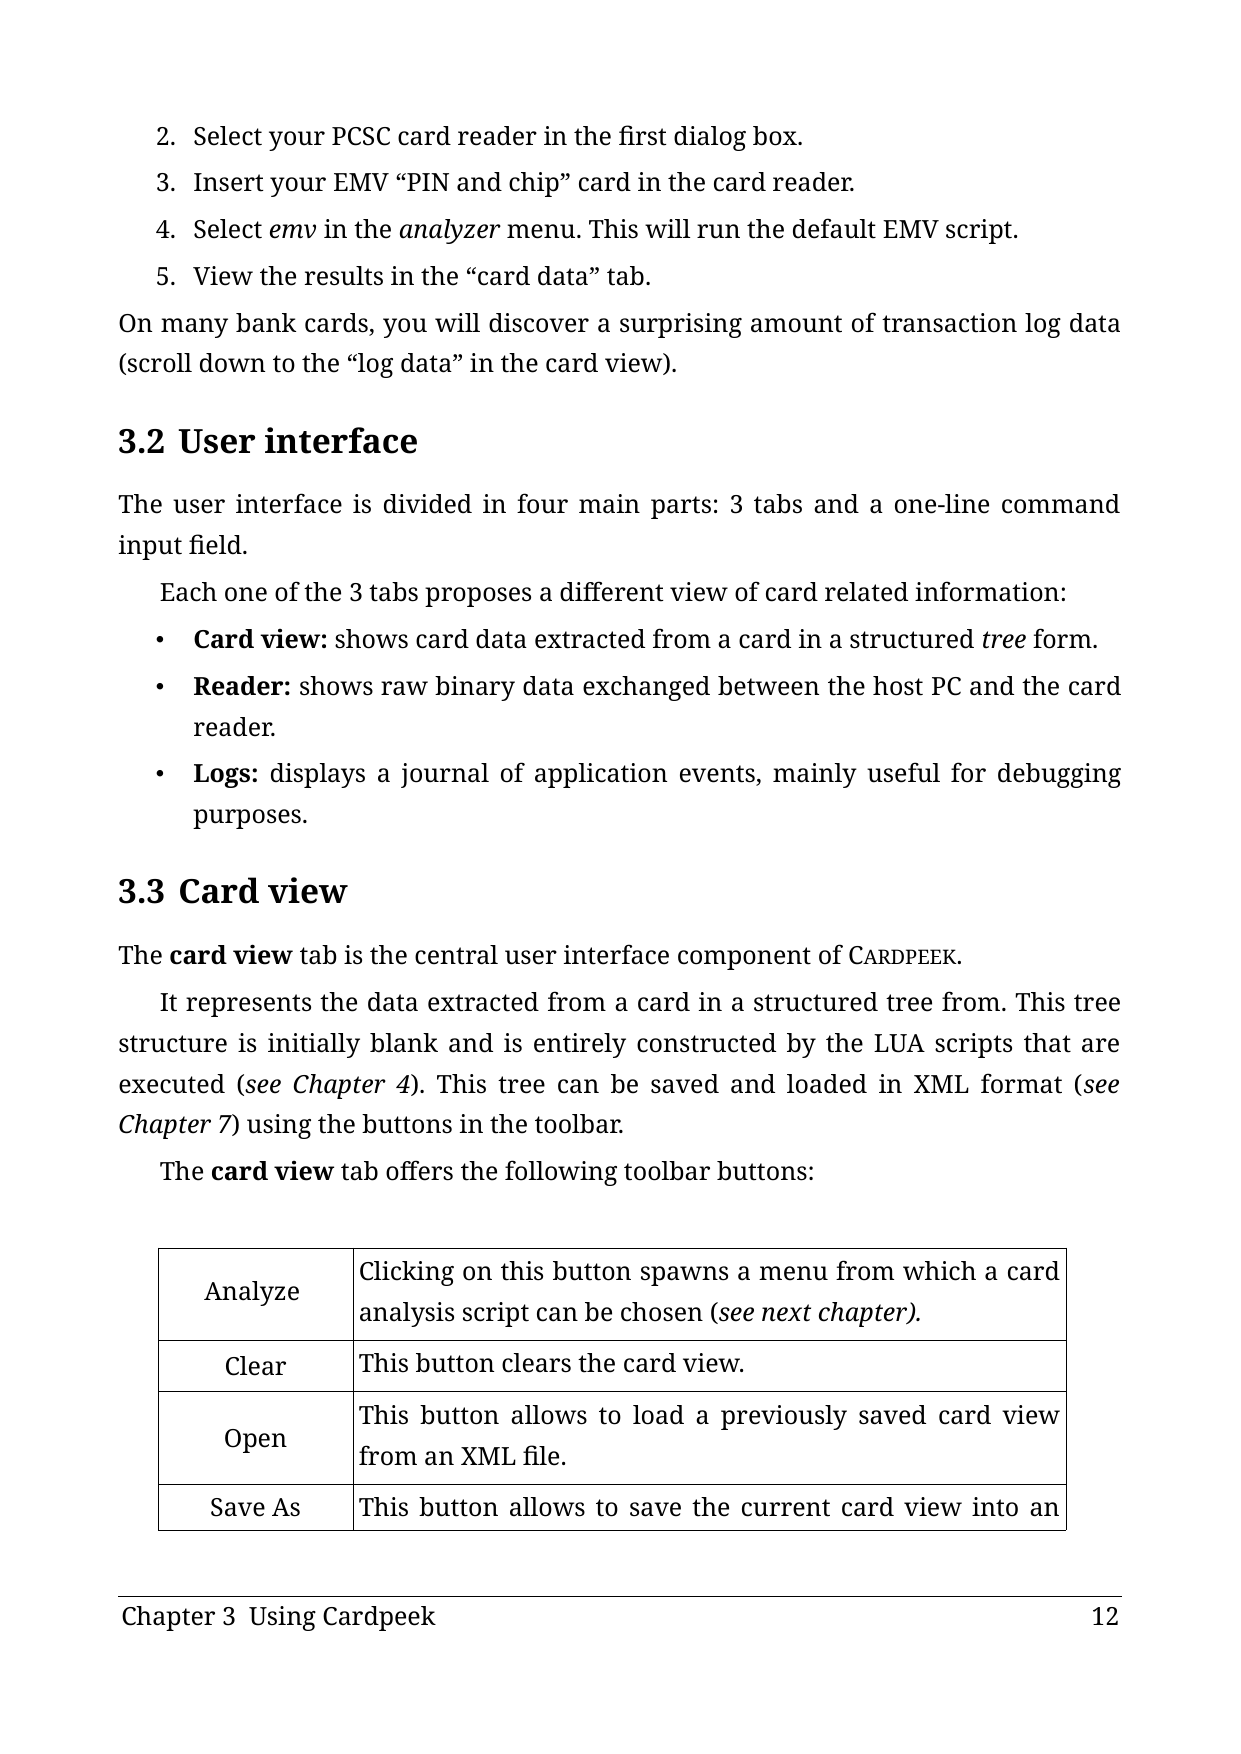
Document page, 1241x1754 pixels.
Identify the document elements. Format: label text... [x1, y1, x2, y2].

list Select emv in the analyzer menu. This will run the default EMV script. [156, 212, 1122, 246]
table_cell Open [159, 1392, 353, 1484]
text The card view tab is the central user interface component of Cardpeek. [118, 938, 1122, 972]
text Each one of the 3 tabs proposes a different view of card related information: [118, 575, 1122, 609]
list Reader: shows raw binary data exchanged between the host PC and the card reader. [156, 668, 1122, 743]
subtitle Card view [118, 868, 1122, 914]
table_cell This button allows to load a previously saved card view from an XML file. [354, 1392, 1066, 1484]
table_cell Clear [159, 1341, 353, 1391]
text The user interface is divided in four main parts: 3 tabs and a one-line command input field. [118, 487, 1122, 562]
table_header Analyze [159, 1249, 353, 1340]
text The card view tab offers the following toolbar buttons: [118, 1154, 1122, 1188]
table_cell Save As [159, 1485, 353, 1529]
text It represents the data extracted from a card in a structured tree from. This tree structure is initially blank and is entirely constructed by the LUA scripts that are executed (see Chapter 4). This tree can be saved and loaded in XML format (see Chapter 7) using the buttons in the toolbar. [118, 985, 1122, 1141]
list Card view: shows card data extracted from a card in a structured tree form. [156, 622, 1122, 656]
table_header Clicking on this button spawns a menu from which a card analysis script can be chosen (see next chapter). [354, 1249, 1066, 1340]
list Select your PCSC card reader in the first dialog box. [156, 118, 1122, 152]
list Logs: displays a journal of application events, mainly useful for debugging purposes. [156, 756, 1122, 831]
text On many bank cards, you will discover a surprising amount of transaction log data (scroll down to the “log data” in the card view). [118, 305, 1122, 380]
list View the results in the “card data” tab. [156, 258, 1122, 292]
table_cell This button clears the card view. [354, 1341, 1066, 1391]
list Insert your EMV “PIN and chip” card in the card reader. [156, 165, 1122, 199]
subtitle User interface [118, 418, 1122, 463]
table_cell This button allows to save the current card view into an [354, 1485, 1066, 1529]
